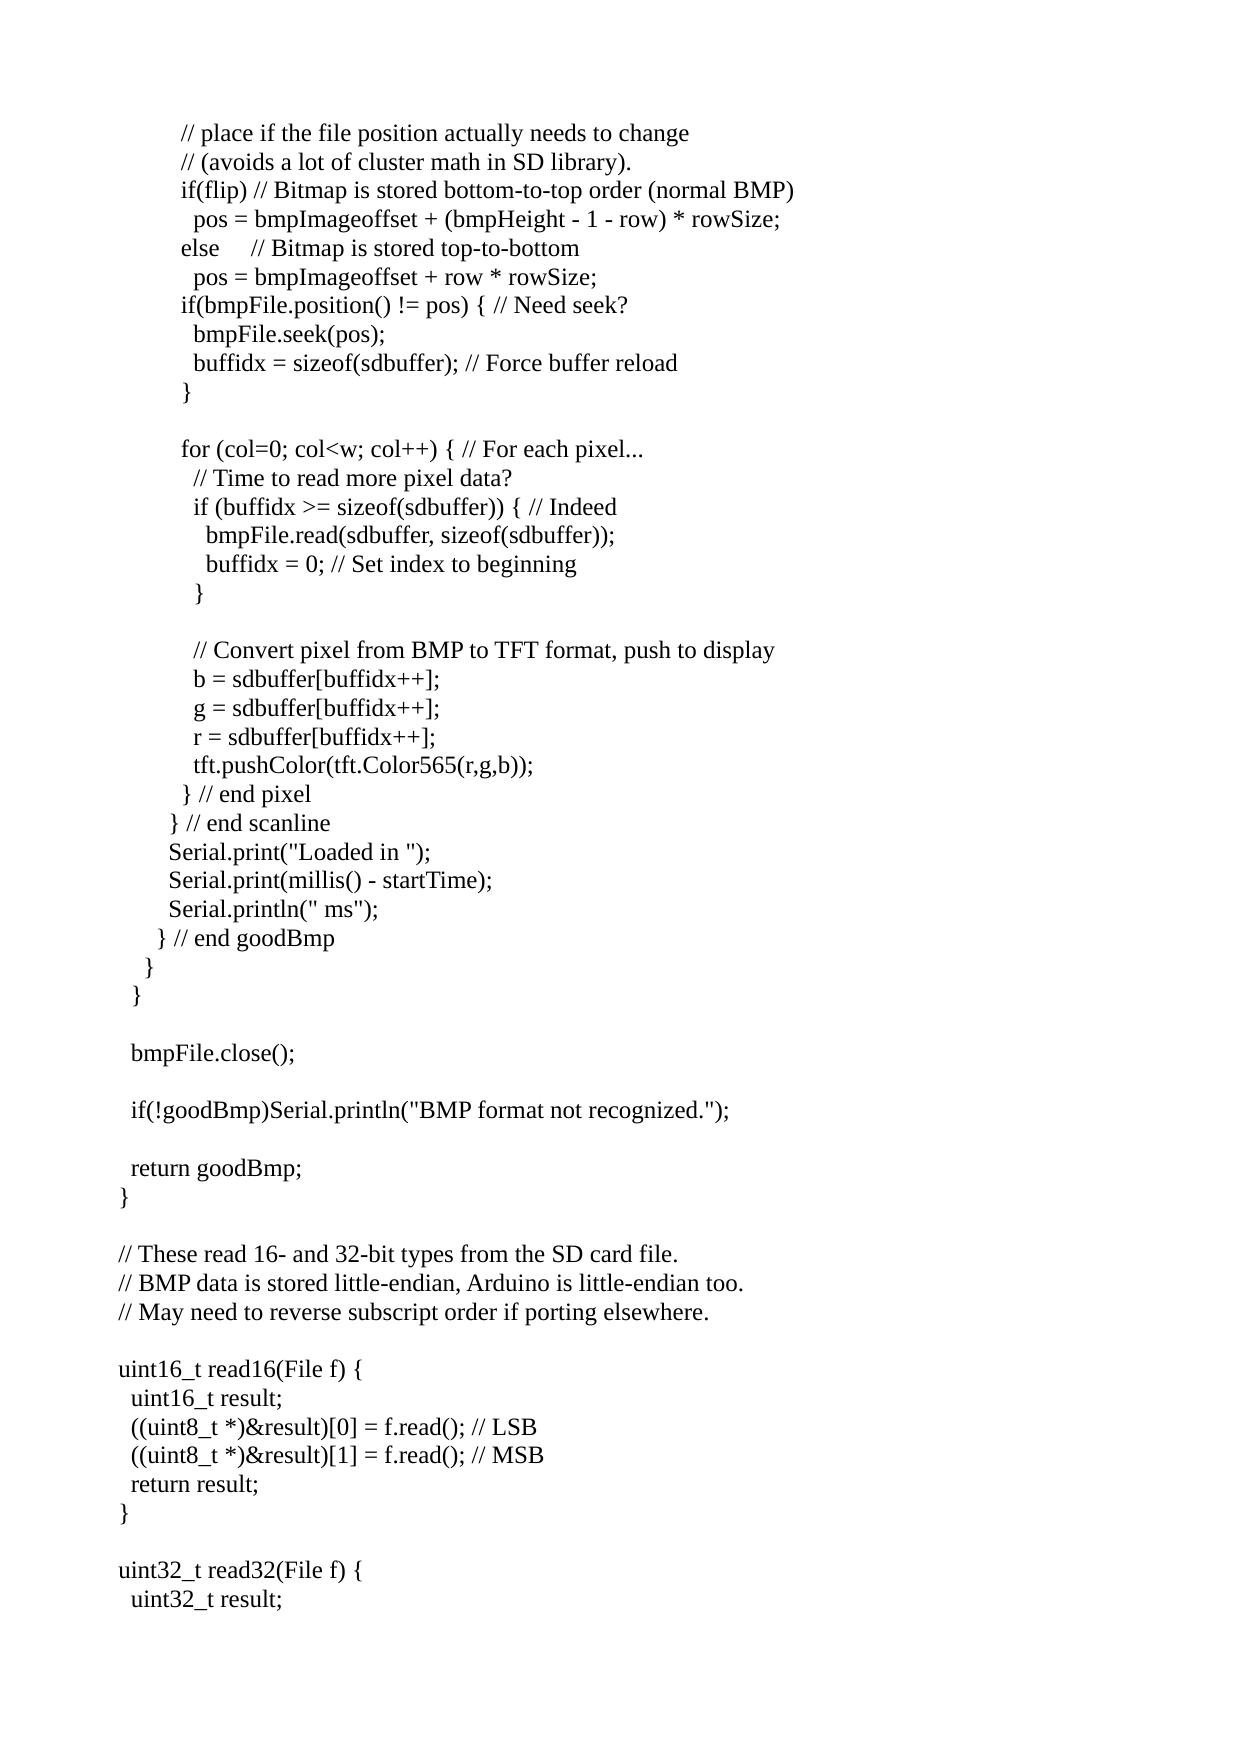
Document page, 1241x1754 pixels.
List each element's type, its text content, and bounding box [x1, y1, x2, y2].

text b = sdbuffer[buffidx++]; [118, 664, 1122, 693]
text else // Bitmap is stored top-to-bottom [118, 233, 1122, 262]
text g = sdbuffer[buffidx++]; [118, 693, 1122, 722]
text // Convert pixel from BMP to TFT format, push to display [118, 636, 1122, 664]
text bmpFile.close(); [118, 1038, 1122, 1067]
text ((uint8_t *)&result)[1] = f.read(); // MSB [118, 1441, 1122, 1469]
text buffidx = 0; // Set index to beginning [118, 549, 1122, 578]
text } [118, 377, 1122, 406]
text uint16_t result; [118, 1383, 1122, 1412]
text } [118, 1182, 1122, 1211]
text if(!goodBmp)Serial.println("BMP format not recognized."); [118, 1096, 1122, 1124]
text } [118, 578, 1122, 607]
text } [118, 1498, 1122, 1527]
text Serial.println(" ms"); [118, 894, 1122, 923]
text for (col=0; col<w; col++) { // For each pixel... [118, 434, 1122, 463]
text // Time to read more pixel data? [118, 463, 1122, 492]
text ((uint8_t *)&result)[0] = f.read(); // LSB [118, 1412, 1122, 1441]
text // May need to reverse subscript order if porting elsewhere. [118, 1297, 1122, 1326]
text pos = bmpImageoffset + (bmpHeight - 1 - row) * rowSize; [118, 204, 1122, 233]
text buffidx = sizeof(sdbuffer); // Force buffer reload [118, 348, 1122, 377]
text } // end goodBmp [118, 923, 1122, 952]
text uint32_t read32(File f) { [118, 1556, 1122, 1584]
text r = sdbuffer[buffidx++]; [118, 722, 1122, 751]
text bmpFile.read(sdbuffer, sizeof(sdbuffer)); [118, 521, 1122, 549]
text uint32_t result; [118, 1584, 1122, 1613]
text } // end scanline [118, 808, 1122, 837]
text Serial.print(millis() - startTime); [118, 866, 1122, 894]
text return result; [118, 1469, 1122, 1498]
text Serial.print("Loaded in "); [118, 837, 1122, 866]
text // place if the file position actually needs to change [118, 118, 1122, 147]
text return goodBmp; [118, 1153, 1122, 1182]
text // BMP data is stored little-endian, Arduino is little-endian too. [118, 1268, 1122, 1297]
text } // end pixel [118, 779, 1122, 808]
text if(bmpFile.position() != pos) { // Need seek? [118, 291, 1122, 319]
text pos = bmpImageoffset + row * rowSize; [118, 262, 1122, 291]
text } [118, 952, 1122, 981]
text uint16_t read16(File f) { [118, 1354, 1122, 1383]
text if (buffidx >= sizeof(sdbuffer)) { // Indeed [118, 492, 1122, 521]
text } [118, 981, 1122, 1009]
text // These read 16- and 32-bit types from the SD card file. [118, 1239, 1122, 1268]
text tft.pushColor(tft.Color565(r,g,b)); [118, 751, 1122, 779]
text if(flip) // Bitmap is stored bottom-to-top order (normal BMP) [118, 176, 1122, 204]
text bmpFile.seek(pos); [118, 319, 1122, 348]
text // (avoids a lot of cluster math in SD library). [118, 147, 1122, 176]
